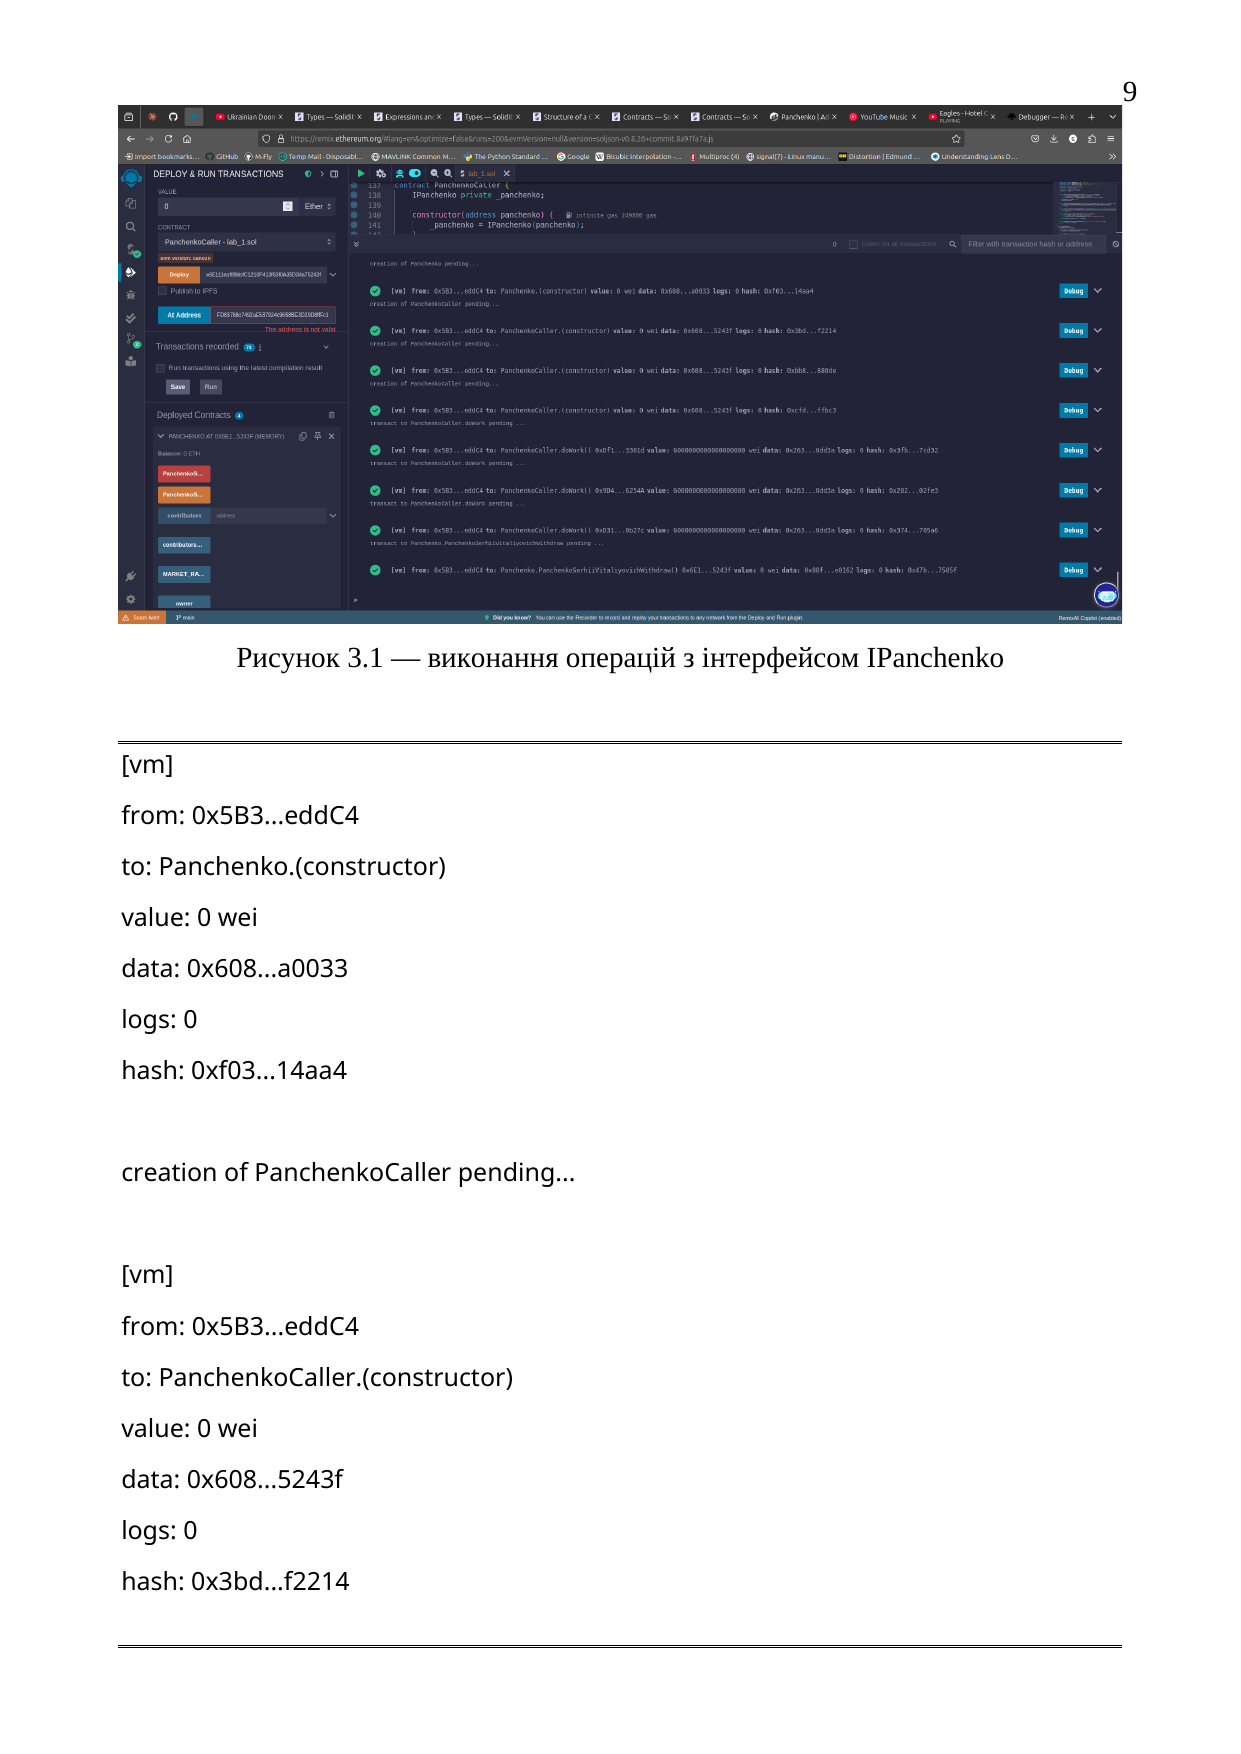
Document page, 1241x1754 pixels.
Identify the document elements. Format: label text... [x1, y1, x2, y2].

text [vm] [118, 1251, 1122, 1291]
text [vm] [118, 744, 1122, 781]
picture [118, 105, 1123, 624]
text logs: 0 [118, 996, 1122, 1036]
text to: PanchenkoCaller.(constructor) [118, 1353, 1122, 1393]
text to: Panchenko.(constructor) [118, 843, 1122, 883]
text from: 0x5B3...eddC4 [118, 792, 1122, 832]
text logs: 0 [118, 1506, 1122, 1546]
text hash: 0xf03...14aa4 [118, 1047, 1122, 1087]
text from: 0x5B3...eddC4 [118, 1302, 1122, 1342]
text data: 0x608...a0033 [118, 945, 1122, 985]
text value: 0 wei [118, 894, 1122, 934]
text creation of PanchenkoCaller pending... [118, 1149, 1122, 1189]
text value: 0 wei [118, 1404, 1122, 1444]
text hash: 0x3bd...f2214 [118, 1557, 1122, 1597]
text Рисунок 3.1 — виконання операцій з інтерфейсом IPanchenko [118, 624, 1122, 674]
text data: 0x608...5243f [118, 1455, 1122, 1495]
